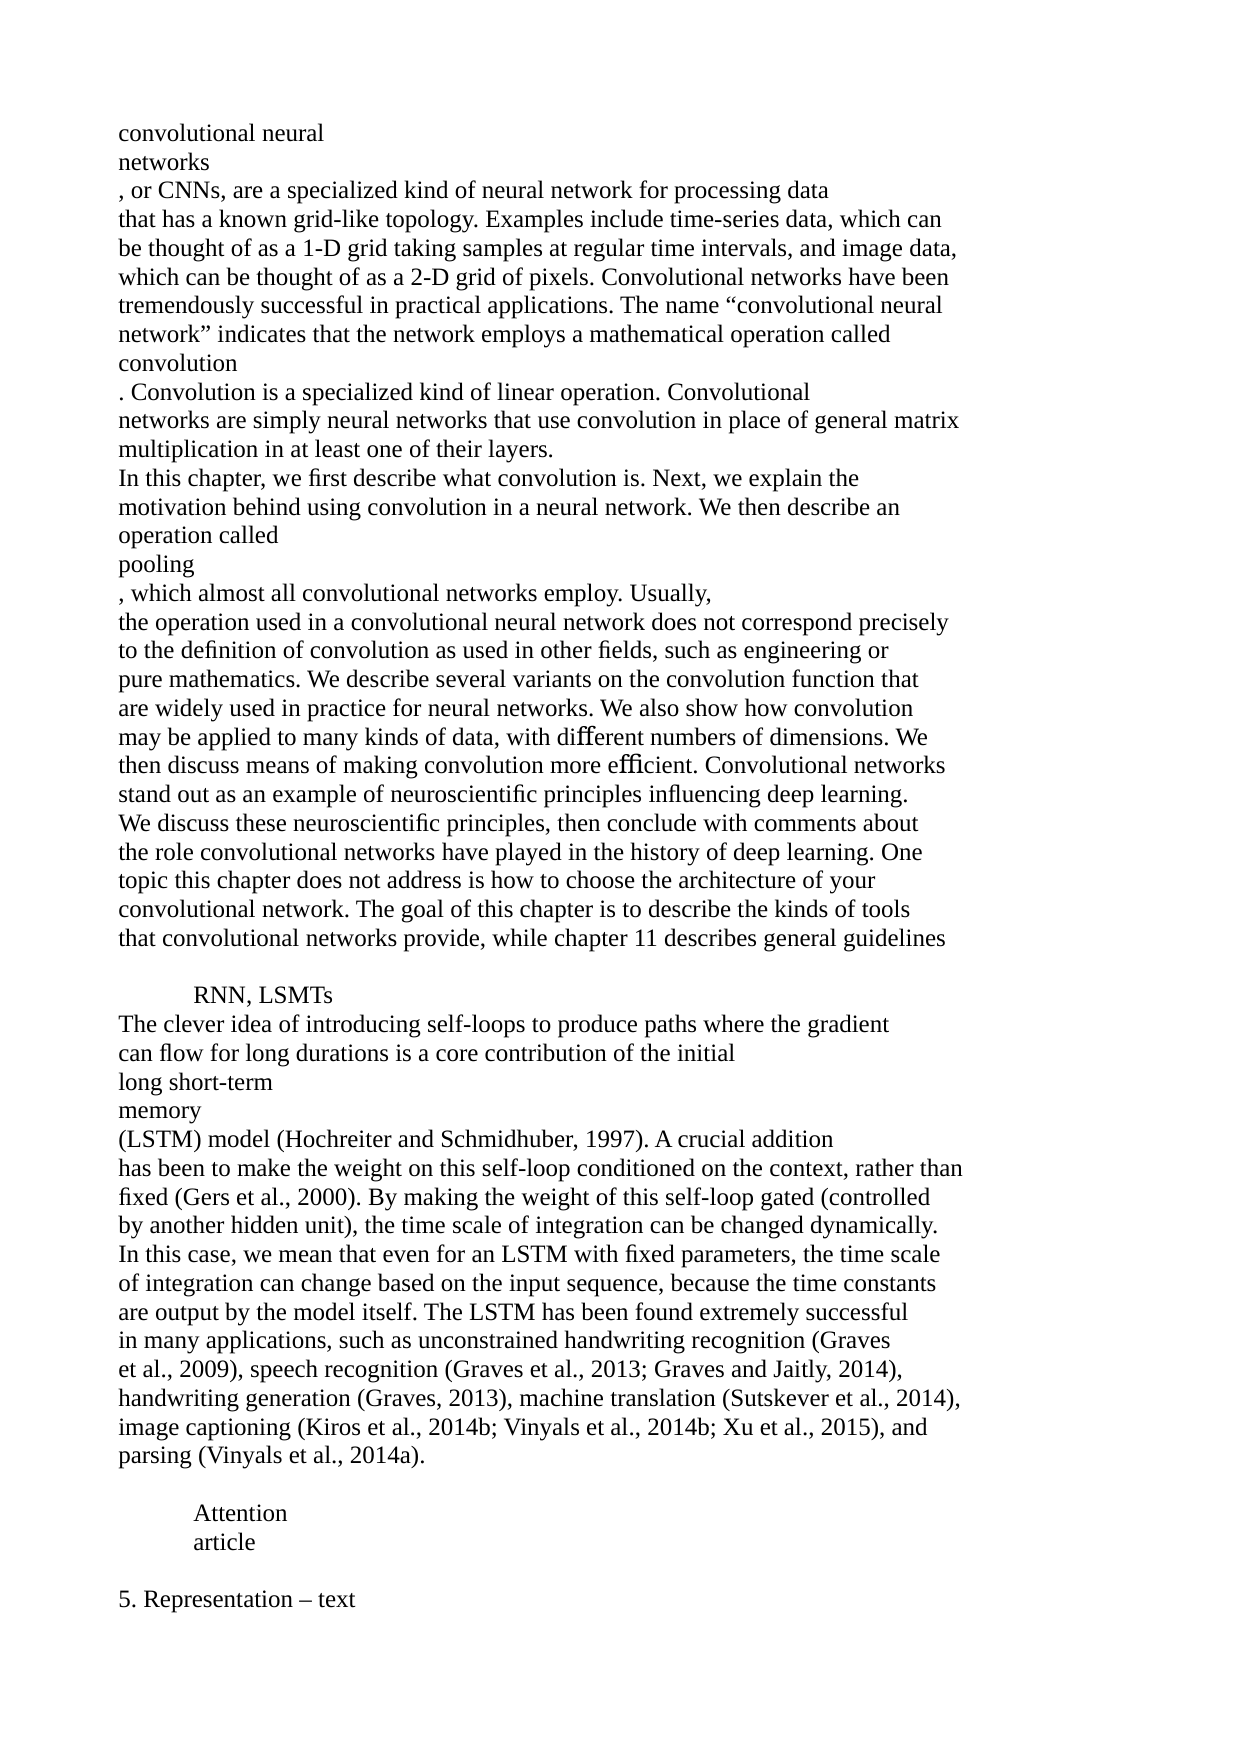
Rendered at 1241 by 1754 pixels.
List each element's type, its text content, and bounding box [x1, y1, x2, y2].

text In this chapter, we ﬁrst describe what convolution is. Next, we explain the [118, 463, 1122, 492]
text parsing (Vinyals et al., 2014a). [118, 1441, 1122, 1469]
text pure mathematics. We describe several variants on the convolution function that [118, 664, 1122, 693]
text convolutional network. The goal of this chapter is to describe the kinds of tools [118, 894, 1122, 923]
text We discuss these neuroscientiﬁc principles, then conclude with comments about [118, 808, 1122, 837]
text which can be thought of as a 2-D grid of pixels. Convolutional networks have been [118, 262, 1122, 291]
text In this case, we mean that even for an LSTM with ﬁxed parameters, the time scale [118, 1239, 1122, 1268]
text that convolutional networks provide, while chapter 11 describes general guidelines [118, 923, 1122, 952]
text that has a known grid-like topology. Examples include time-series data, which can [118, 204, 1122, 233]
text convolutional neural [118, 118, 1122, 147]
text has been to make the weight on this self-loop conditioned on the context, rather than [118, 1153, 1122, 1182]
text operation called [118, 521, 1122, 549]
text The clever idea of introducing self-loops to produce paths where the gradient [118, 1009, 1122, 1038]
text stand out as an example of neuroscientiﬁc principles inﬂuencing deep learning. [118, 779, 1122, 808]
text pooling [118, 549, 1122, 578]
text et al., 2009), speech recognition (Graves et al., 2013; Graves and Jaitly, 2014), [118, 1354, 1122, 1383]
text the role convolutional networks have played in the history of deep learning. One [118, 837, 1122, 866]
text memory [118, 1096, 1122, 1124]
text tremendously successful in practical applications. The name “convolutional neural [118, 291, 1122, 319]
text . Convolution is a specialized kind of linear operation. Convolutional [118, 377, 1122, 406]
text network” indicates that the network employs a mathematical operation called [118, 319, 1122, 348]
text are output by the model itself. The LSTM has been found extremely successful [118, 1297, 1122, 1326]
text 5. Representation – text [118, 1584, 1122, 1613]
text to the deﬁnition of convolution as used in other ﬁelds, such as engineering or [118, 636, 1122, 664]
text image captioning (Kiros et al., 2014b; Vinyals et al., 2014b; Xu et al., 2015), and [118, 1412, 1122, 1441]
text ﬁxed (Gers et al., 2000). By making the weight of this self-loop gated (controlled [118, 1182, 1122, 1211]
text by another hidden unit), the time scale of integration can be changed dynamically. [118, 1211, 1122, 1239]
text can ﬂow for long durations is a core contribution of the initial [118, 1038, 1122, 1067]
text long short-term [118, 1067, 1122, 1096]
text RNN, LSMTs [118, 981, 1122, 1009]
text then discuss means of making convolution more eﬃcient. Convolutional networks [118, 751, 1122, 779]
text article [118, 1527, 1122, 1556]
text (LSTM) model (Hochreiter and Schmidhuber, 1997). A crucial addition [118, 1124, 1122, 1153]
text be thought of as a 1-D grid taking samples at regular time intervals, and image data, [118, 233, 1122, 262]
text , or CNNs, are a specialized kind of neural network for processing data [118, 176, 1122, 204]
text networks are simply neural networks that use convolution in place of general matrix [118, 406, 1122, 434]
text multiplication in at least one of their layers. [118, 434, 1122, 463]
text of integration can change based on the input sequence, because the time constants [118, 1268, 1122, 1297]
text are widely used in practice for neural networks. We also show how convolution [118, 693, 1122, 722]
text convolution [118, 348, 1122, 377]
text the operation used in a convolutional neural network does not correspond precisely [118, 607, 1122, 636]
text handwriting generation (Graves, 2013), machine translation (Sutskever et al., 2014), [118, 1383, 1122, 1412]
text , which almost all convolutional networks employ. Usually, [118, 578, 1122, 607]
text in many applications, such as unconstrained handwriting recognition (Graves [118, 1326, 1122, 1354]
text motivation behind using convolution in a neural network. We then describe an [118, 492, 1122, 521]
text Attention [118, 1498, 1122, 1527]
text may be applied to many kinds of data, with diﬀerent numbers of dimensions. We [118, 722, 1122, 751]
text topic this chapter does not address is how to choose the architecture of your [118, 866, 1122, 894]
text networks [118, 147, 1122, 176]
